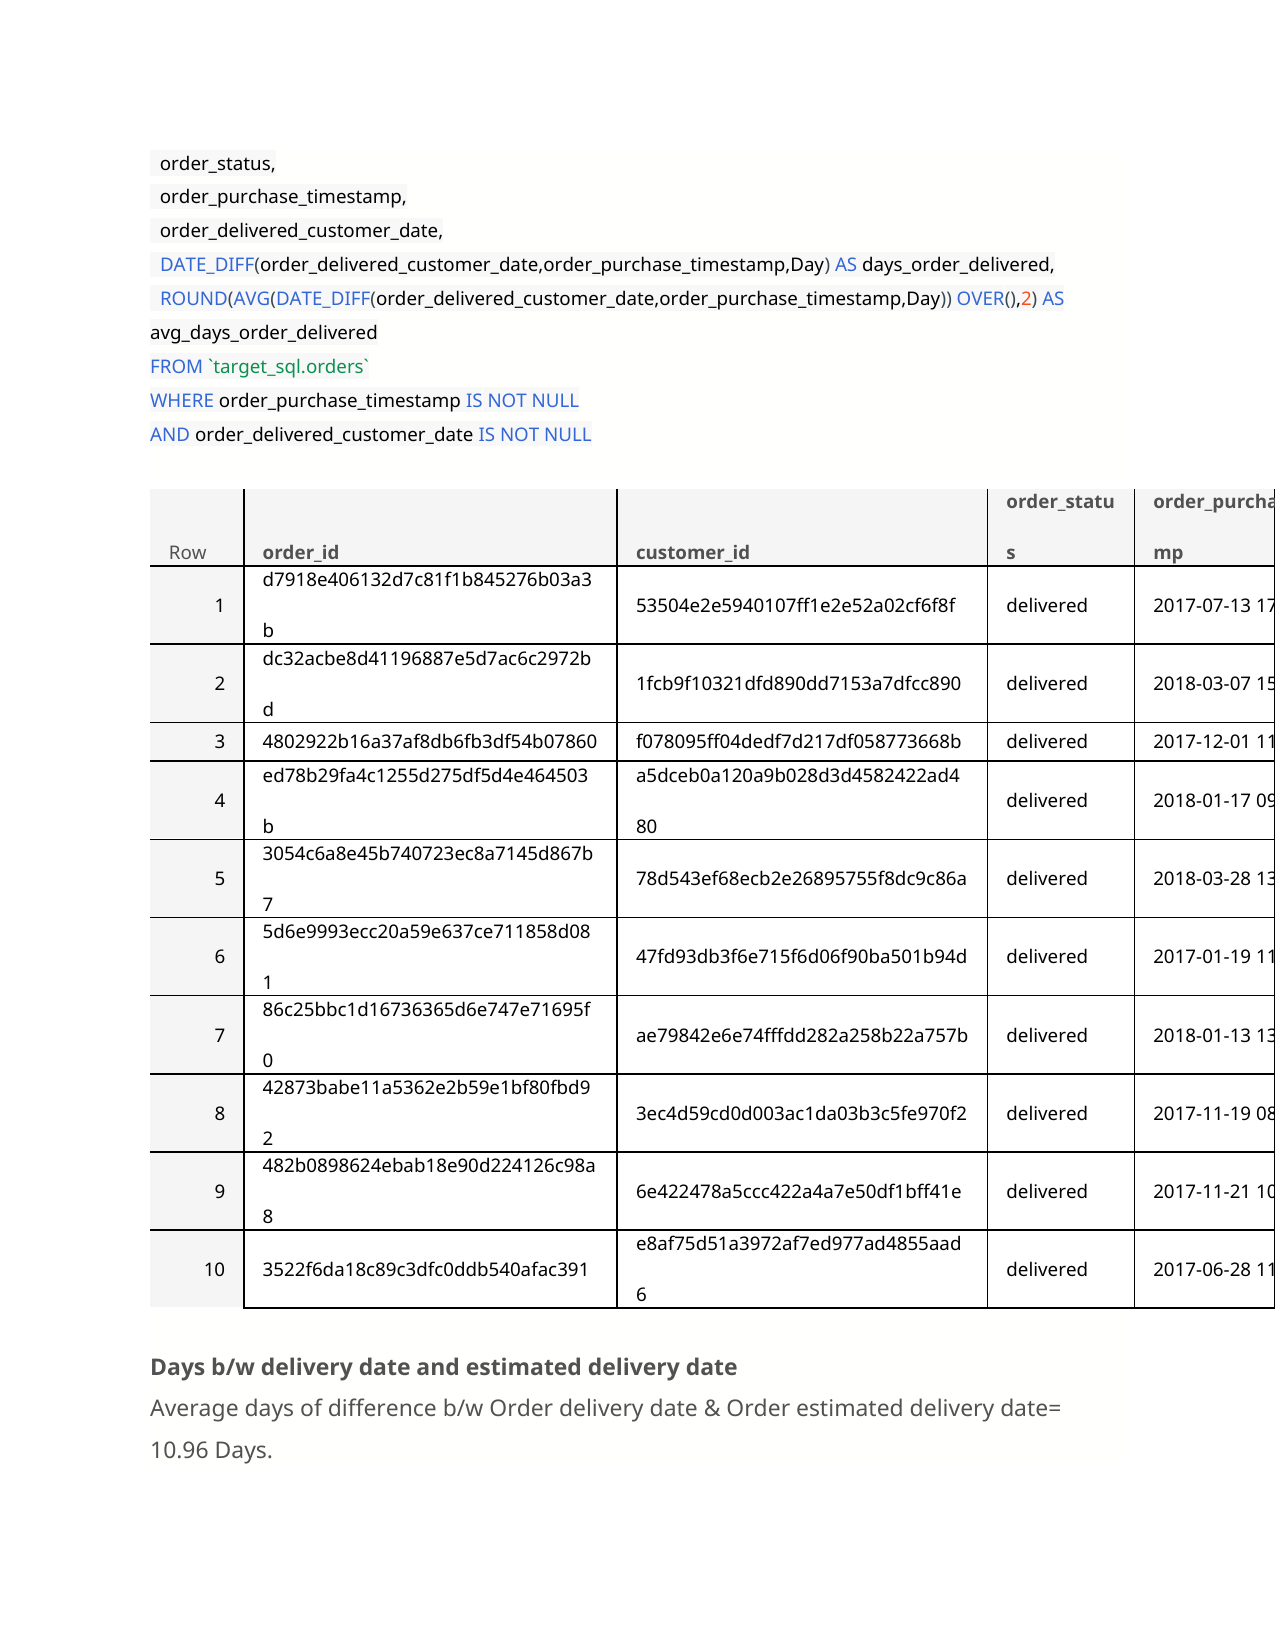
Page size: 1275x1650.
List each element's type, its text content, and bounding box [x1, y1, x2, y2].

table_cell 3ec4d59cd0d003ac1da03b3c5fe970f2 [618, 1075, 987, 1151]
table_cell 10 [150, 1231, 243, 1307]
table_cell 2017-11-21 10:46:57 UTC [1135, 1153, 1274, 1229]
table_cell e8af75d51a3972af7ed977ad4855aad6 [618, 1231, 987, 1307]
table_cell ed78b29fa4c1255d275df5d4e464503b [245, 762, 616, 838]
table_cell delivered [988, 840, 1134, 917]
table_cell ae79842e6e74fffdd282a258b22a757b [618, 996, 987, 1073]
table_cell f078095ff04dedf7d217df058773668b [618, 723, 987, 760]
table_cell 482b0898624ebab18e90d224126c98a8 [245, 1153, 616, 1229]
text order_status, [150, 150, 1125, 176]
table_cell 1fcb9f10321dfd890dd7153a7dfcc890 [618, 645, 987, 721]
table_cell 86c25bbc1d16736365d6e747e71695f0 [245, 996, 616, 1073]
text order_delivered_customer_date, [150, 218, 1125, 243]
table_cell delivered [988, 996, 1134, 1073]
table_cell delivered [988, 1153, 1134, 1229]
table_cell 2017-06-28 11:55:21 UTC [1135, 1231, 1274, 1307]
text Average days of difference b/w Order delivery date & Order estimated delivery date= 10.96 Days. [150, 1392, 1125, 1465]
table_cell delivered [988, 1231, 1134, 1307]
table_cell 2017-11-19 08:16:33 UTC [1135, 1075, 1274, 1151]
text FROM `target_sql.orders` [150, 353, 1125, 379]
table_cell delivered [988, 918, 1134, 995]
table_cell 4 [150, 762, 243, 838]
table_cell 42873babe11a5362e2b59e1bf80fbd92 [245, 1075, 616, 1151]
table_cell 2018-03-28 13:54:39 UTC [1135, 840, 1274, 917]
table_cell 47fd93db3f6e715f6d06f90ba501b94d [618, 918, 987, 995]
table_cell 7 [150, 996, 243, 1073]
text Days b/w delivery date and estimated delivery date [150, 1350, 1125, 1382]
table_cell delivered [988, 723, 1134, 760]
table_cell delivered [988, 1075, 1134, 1151]
table_header Row [150, 489, 243, 565]
table_cell dc32acbe8d41196887e5d7ac6c2972bd [245, 645, 616, 721]
table_cell a5dceb0a120a9b028d3d4582422ad480 [618, 762, 987, 838]
table_cell 5 [150, 840, 243, 917]
text DATE_DIFF(order_delivered_customer_date,order_purchase_timestamp,Day) AS days_order_delivered, [150, 252, 1125, 277]
table_cell delivered [988, 762, 1134, 838]
table_cell 4802922b16a37af8db6fb3df54b07860 [245, 723, 616, 760]
text order_purchase_timestamp, [150, 184, 1125, 209]
text ROUND(AVG(DATE_DIFF(order_delivered_customer_date,order_purchase_timestamp,Day)) OVER(),2) AS avg_days_order_delivered [150, 285, 1125, 345]
table_cell 2018-01-17 09:33:47 UTC [1135, 762, 1274, 838]
table_cell 9 [150, 1153, 243, 1229]
table_cell delivered [988, 567, 1134, 643]
table_cell 3522f6da18c89c3dfc0ddb540afac391 [245, 1231, 616, 1307]
table_header order_purchase_timestamp [1135, 489, 1274, 565]
table_header order_id [245, 489, 616, 565]
table_cell 3 [150, 723, 243, 760]
table_cell 8 [150, 1075, 243, 1151]
table_cell delivered [988, 645, 1134, 721]
table_cell 5d6e9993ecc20a59e637ce711858d081 [245, 918, 616, 995]
table_cell 2018-03-07 15:24:48 UTC [1135, 645, 1274, 721]
table_cell 2017-12-01 11:25:38 UTC [1135, 723, 1274, 760]
table_cell 1 [150, 567, 243, 643]
table_cell 53504e2e5940107ff1e2e52a02cf6f8f [618, 567, 987, 643]
table_cell 2 [150, 645, 243, 721]
table_cell 3054c6a8e45b740723ec8a7145d867b7 [245, 840, 616, 917]
table_header customer_id [618, 489, 987, 565]
table_cell d7918e406132d7c81f1b845276b03a3b [245, 567, 616, 643]
table_cell 78d543ef68ecb2e26895755f8dc9c86a [618, 840, 987, 917]
table_cell 2017-01-19 11:26:57 UTC [1135, 918, 1274, 995]
table_cell 6 [150, 918, 243, 995]
text AND order_delivered_customer_date IS NOT NULL [150, 421, 1125, 446]
text WHERE order_purchase_timestamp IS NOT NULL [150, 387, 1125, 412]
table_cell 2017-07-13 17:54:53 UTC [1135, 567, 1274, 643]
table_cell 6e422478a5ccc422a4a7e50df1bff41e [618, 1153, 987, 1229]
table_header order_status [988, 489, 1134, 565]
table_cell 2018-01-13 13:50:29 UTC [1135, 996, 1274, 1073]
